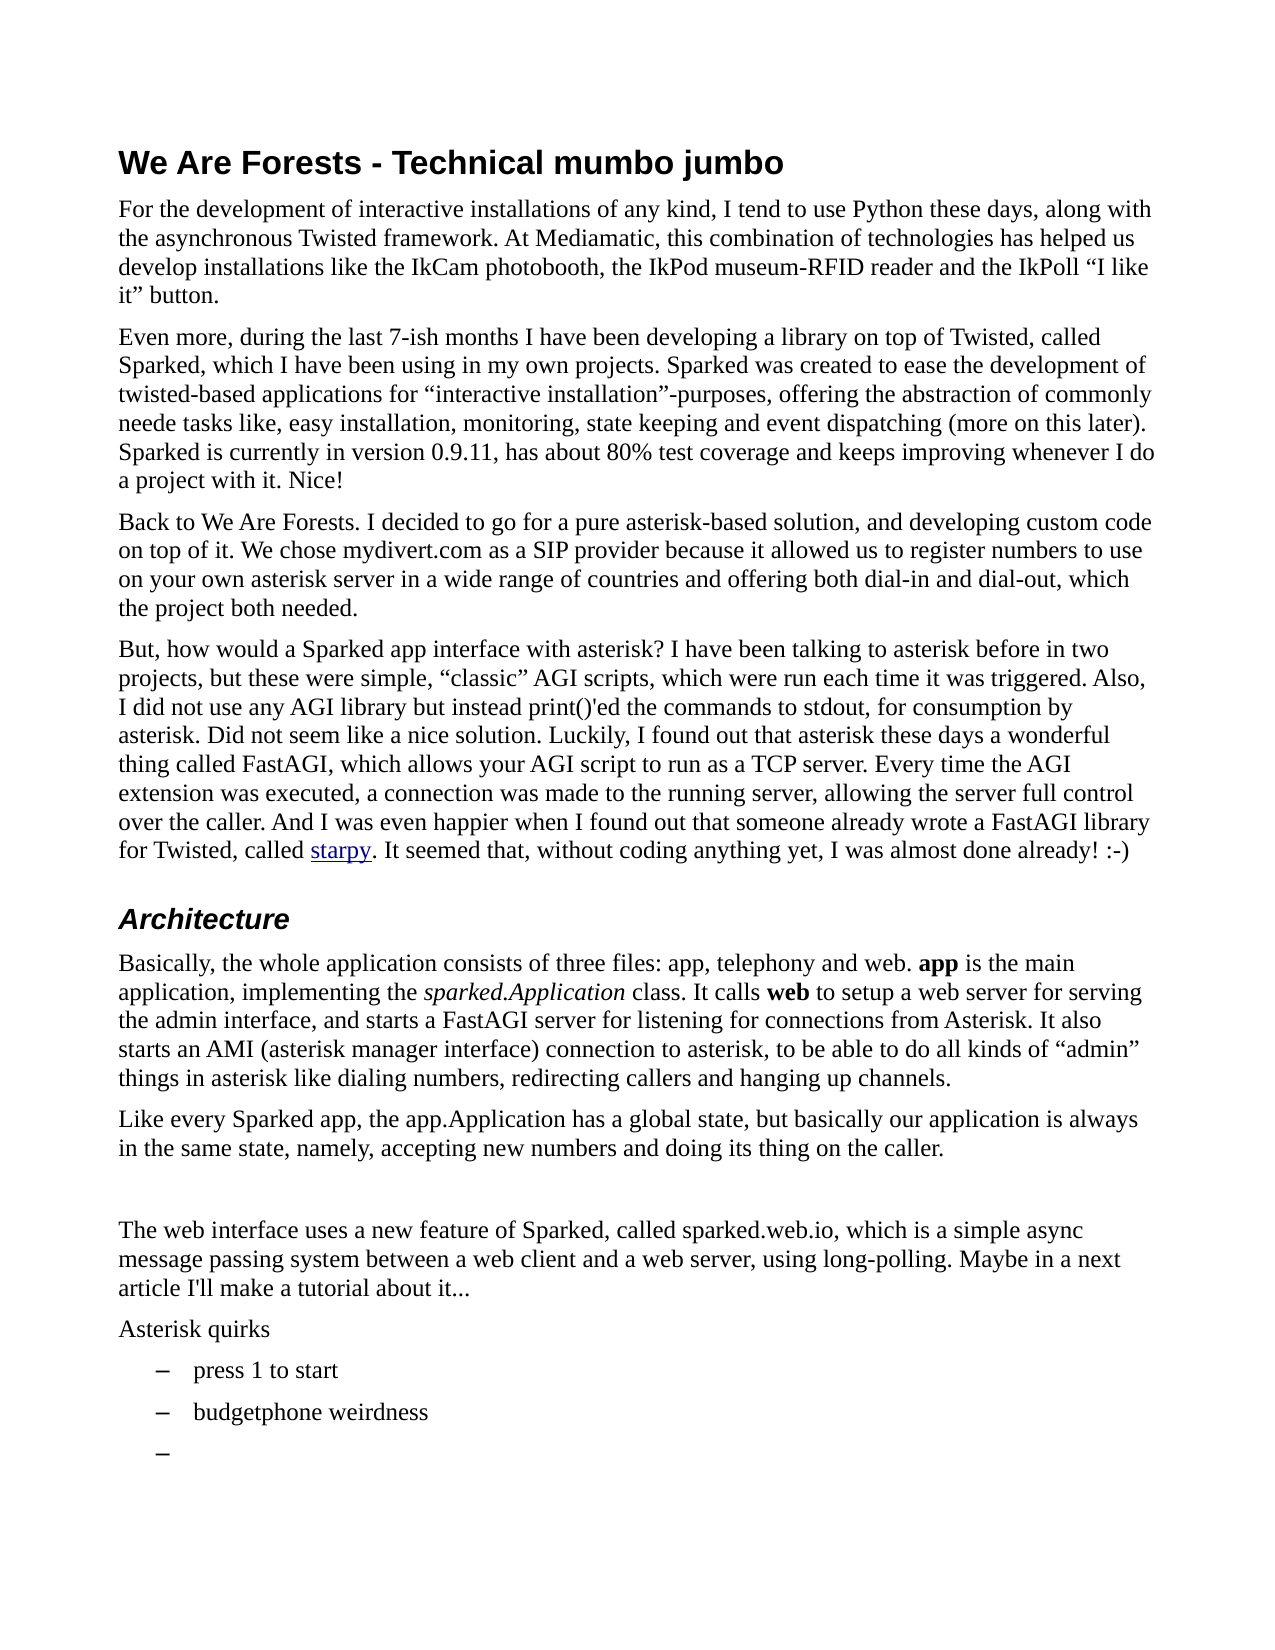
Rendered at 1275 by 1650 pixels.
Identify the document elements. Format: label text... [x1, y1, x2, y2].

text Back to We Are Forests. I decided to go for a pure asterisk-based solution, and developing custom code on top of it. We chose mydivert.com as a SIP provider because it allowed us to register numbers to use on your own asterisk server in a wide range of countries and offering both dial-in and dial-out, which the project both needed. [118, 507, 1157, 622]
subtitle We Are Forests - Technical mumbo jumbo [118, 143, 1157, 182]
list budgetphone weirdness [156, 1397, 1157, 1425]
list press 1 to start [156, 1355, 1157, 1384]
text Basically, the whole application consists of three files: app, telephony and web. app is the main application, implementing the sparked.Application class. It calls web to setup a web server for serving the admin interface, and starts a FastAGI server for listening for connections from Asterisk. It also starts an AMI (asterisk manager interface) connection to asterisk, to be able to do all kinds of “admin” things in asterisk like dialing numbers, redirecting callers and hanging up channels. [118, 948, 1157, 1092]
text For the development of interactive installations of any kind, I tend to use Python these days, along with the asynchronous Twisted framework. At Mediamatic, this combination of technologies has helped us develop installations like the IkCam photobooth, the IkPod museum-RFID reader and the IkPoll “I like it” button. [118, 194, 1157, 309]
subtitle Architecture [118, 902, 1157, 935]
text But, how would a Sparked app interface with asterisk? I have been talking to asterisk before in two projects, but these were simple, “classic” AGI scripts, which were run each time it was triggered. Also, I did not use any AGI library but instead print()'ed the commands to stdout, for consumption by asterisk. Did not seem like a nice solution. Luckily, I found out that asterisk these days a wonderful thing called FastAGI, which allows your AGI script to run as a TCP server. Every time the AGI extension was executed, a connection was made to the running server, allowing the server full control over the caller. And I was even happier when I found out that someone already wrote a FastAGI library for Twisted, called starpy. It seemed that, without coding anything yet, I was almost done already! :-) [118, 634, 1157, 864]
text Asterisk quirks [118, 1314, 1157, 1343]
text The web interface uses a new feature of Sparked, called sparked.web.io, which is a simple async message passing system between a web client and a web server, using long-polling. Maybe in a next article I'll make a tutorial about it... [118, 1215, 1157, 1302]
text Like every Sparked app, the app.Application has a global state, but basically our application is always in the same state, namely, accepting new numbers and doing its thing on the caller. [118, 1104, 1157, 1162]
text Even more, during the last 7-ish months I have been developing a library on top of Twisted, called Sparked, which I have been using in my own projects. Sparked was created to ease the development of twisted-based applications for “interactive installation”-purposes, offering the abstraction of commonly neede tasks like, easy installation, monitoring, state keeping and event dispatching (more on this later). Sparked is currently in version 0.9.11, has about 80% test coverage and keeps improving whenever I do a project with it. Nice! [118, 322, 1157, 494]
